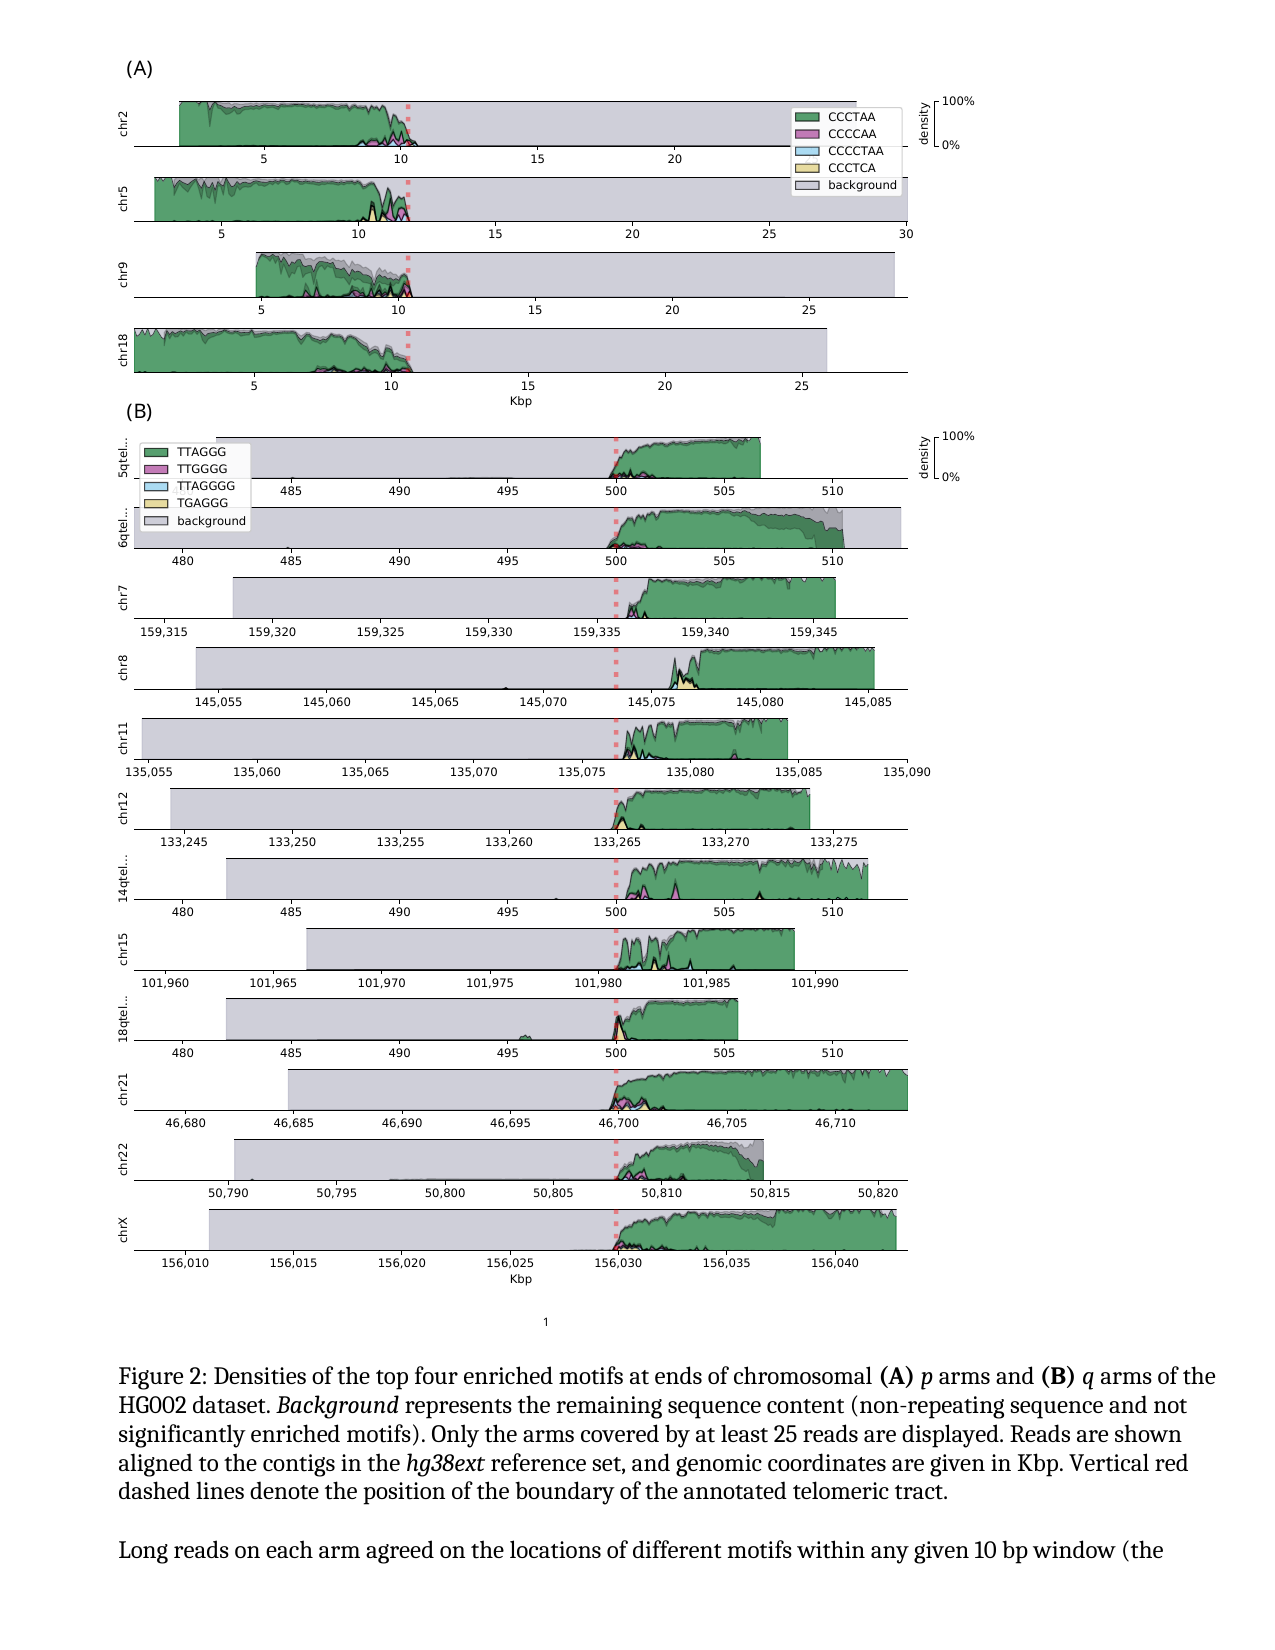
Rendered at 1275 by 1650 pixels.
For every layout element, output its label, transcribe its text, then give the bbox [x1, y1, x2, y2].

text Long reads on each arm agreed on the locations of different motifs within any given 10 bp window (the [118, 1536, 1216, 1564]
text Figure 2: Densities of the top four enriched motifs at ends of chromosomal (A) p arms and (B) q arms of the HG002 dataset. Background represents the remaining sequence content (non-repeating sequence and not significantly enriched motifs). Only the arms covered by at least 25 reads are displayed. Reads are shown aligned to the contigs in the hg38ext reference set, and genomic coordinates are given in Kbp. Vertical red dashed lines denote the position of the boundary of the annotated telomeric tract. [118, 1362, 1216, 1506]
